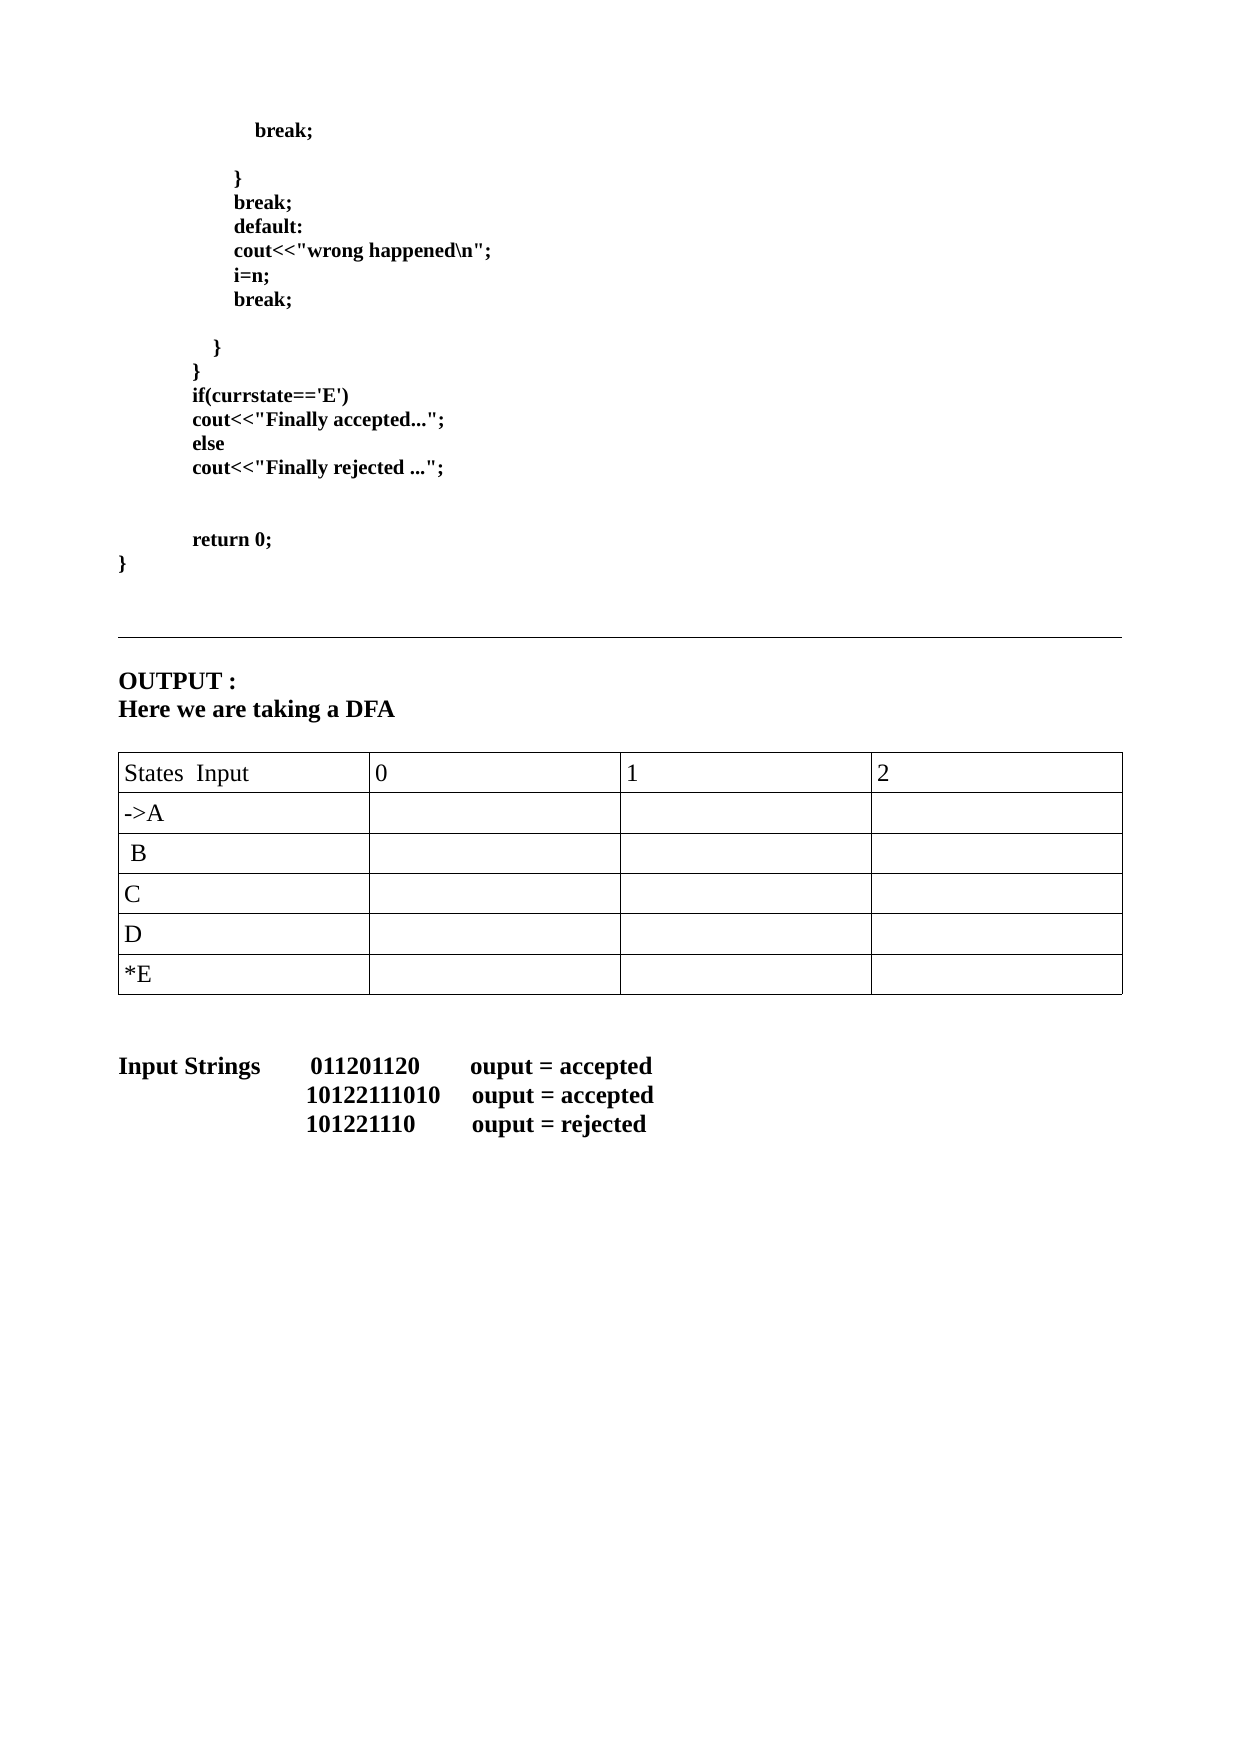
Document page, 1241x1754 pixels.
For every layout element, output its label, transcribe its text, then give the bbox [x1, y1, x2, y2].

text } [118, 335, 1122, 359]
text OUTPUT : [118, 666, 1122, 694]
table_cell [621, 955, 871, 994]
table_header 1 [621, 753, 871, 792]
text 10122111010 ouput = accepted [118, 1080, 1122, 1109]
table_cell [872, 793, 1122, 833]
text default: [118, 214, 1122, 238]
table_cell [621, 914, 871, 953]
text } [118, 359, 1122, 383]
text break; [118, 118, 1122, 142]
text Input Strings 011201120 ouput = accepted [118, 1051, 1122, 1080]
table_cell B [119, 834, 369, 873]
text } [118, 551, 1122, 575]
text cout<<"wrong happened\n"; [118, 238, 1122, 262]
table_header States Input [119, 753, 369, 792]
table_cell [872, 874, 1122, 913]
table_cell [621, 834, 871, 873]
table_cell [872, 834, 1122, 873]
table_cell [872, 914, 1122, 953]
table_cell ->A [119, 793, 369, 833]
text } [118, 166, 1122, 190]
table_cell [370, 914, 620, 953]
table_cell [621, 793, 871, 833]
text return 0; [118, 527, 1122, 551]
table_cell [370, 874, 620, 913]
text if(currstate=='E') [118, 383, 1122, 407]
text Here we are taking a DFA [118, 694, 1122, 752]
table_cell [370, 955, 620, 994]
text cout<<"Finally rejected ..."; [118, 455, 1122, 479]
table_header 2 [872, 753, 1122, 792]
table_cell [872, 955, 1122, 994]
table_cell [370, 793, 620, 833]
text else [118, 431, 1122, 455]
table_cell C [119, 874, 369, 913]
text break; [118, 190, 1122, 214]
text i=n; [118, 262, 1122, 287]
table_cell [621, 874, 871, 913]
table_cell [370, 834, 620, 873]
table_cell D [119, 914, 369, 953]
table_header 0 [370, 753, 620, 792]
text break; [118, 287, 1122, 311]
table_cell *E [119, 955, 369, 994]
text cout<<"Finally accepted..."; [118, 407, 1122, 431]
text 101221110 ouput = rejected [118, 1109, 1122, 1138]
